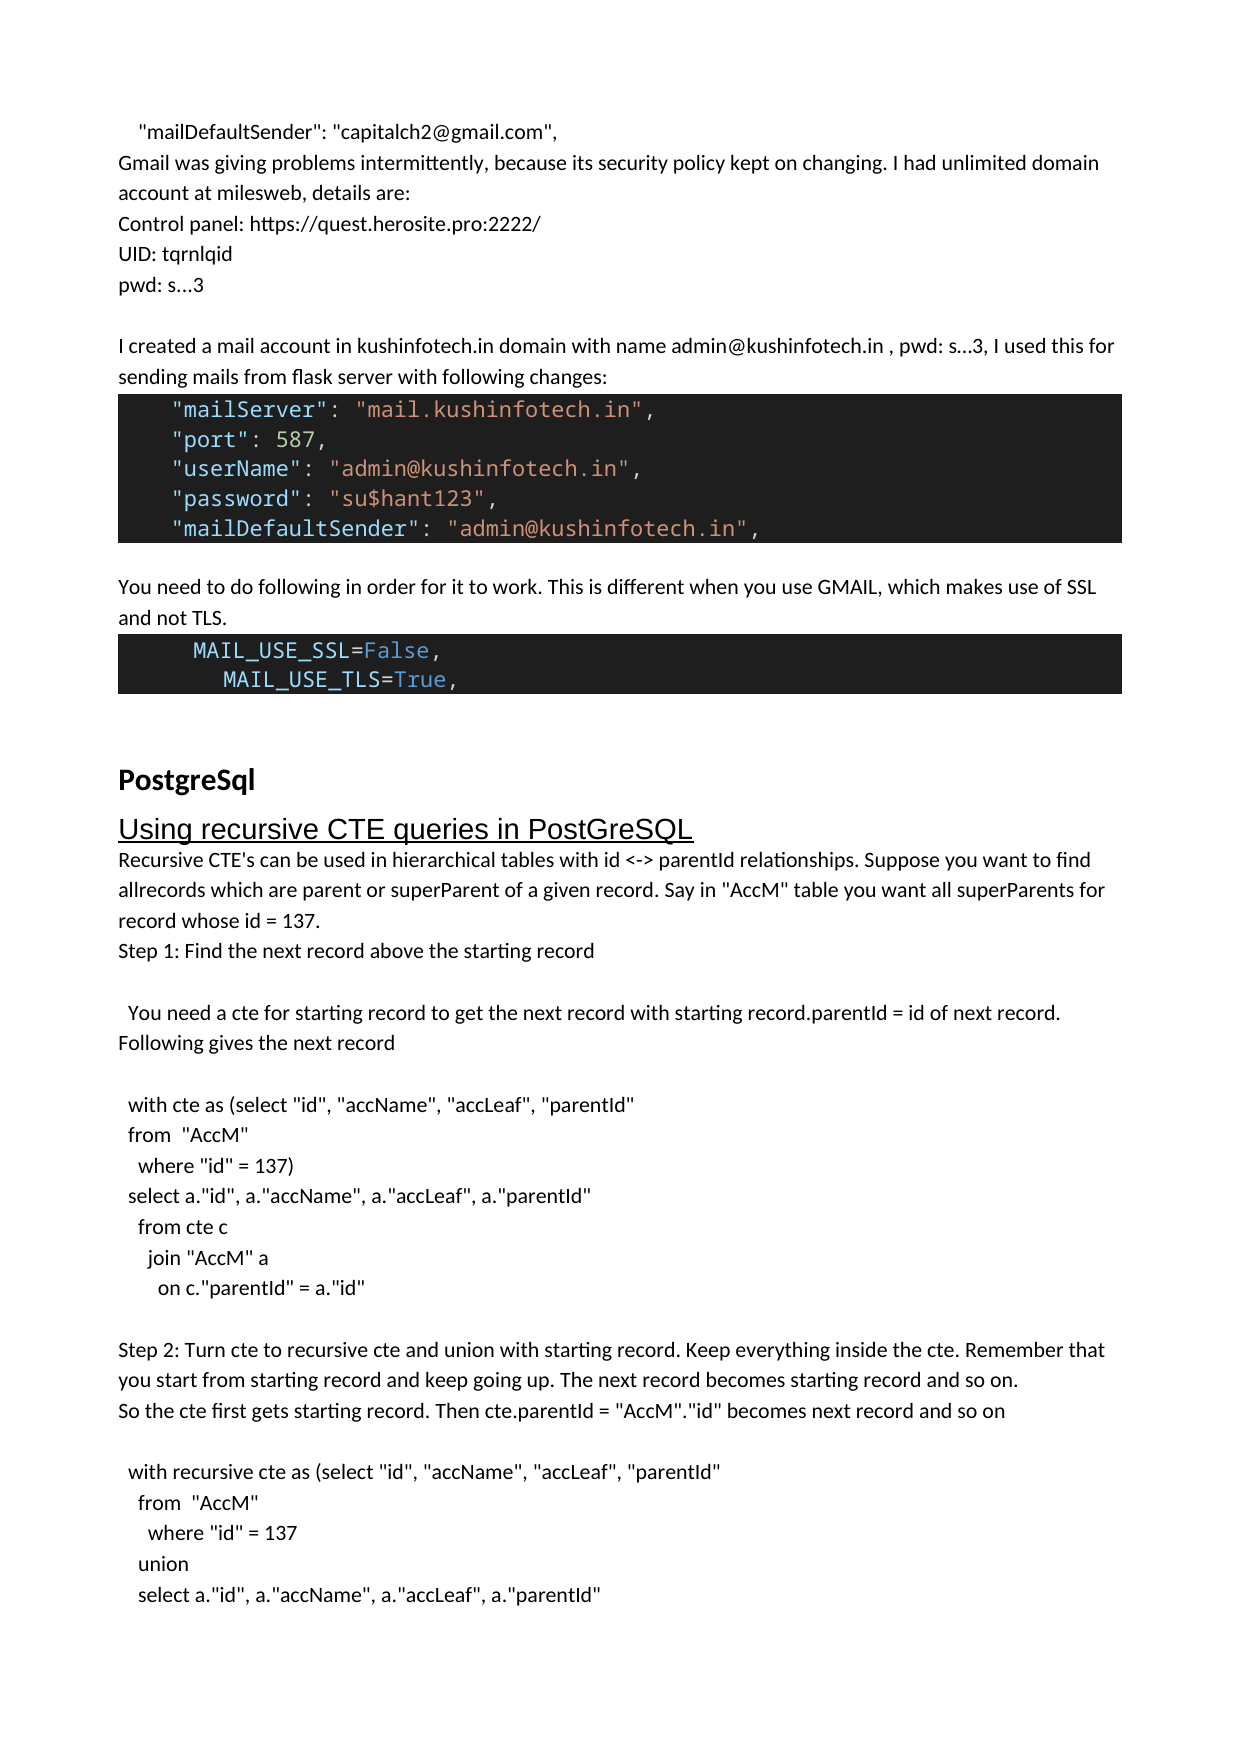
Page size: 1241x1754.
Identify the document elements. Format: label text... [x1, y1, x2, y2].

text MAIL_USE_TLS=True, [118, 664, 1122, 694]
subtitle PostgreSql [118, 759, 1122, 798]
text from "AccM" [118, 1489, 1122, 1516]
text So the cte first gets starting record. Then cte.parentId = "AccM"."id" becomes next record and so on [118, 1397, 1122, 1424]
text You need to do following in order for it to work. This is different when you use GMAIL, which makes use of SSL and not TLS. [118, 573, 1122, 631]
text MAIL_USE_SSL=False, [118, 634, 1122, 664]
text Recursive CTE's can be used in hierarchical tables with id <-> parentId relationships. Suppose you want to find allrecords which are parent or superParent of a given record. Say in "AccM" table you want all superParents for record whose id = 137. [118, 846, 1122, 934]
text select a."id", a."accName", a."accLeaf", a."parentId" [118, 1183, 1122, 1209]
text where "id" = 137 [118, 1519, 1122, 1546]
text Step 2: Turn cte to recursive cte and union with starting record. Keep everything inside the cte. Remember that you start from starting record and keep going up. The next record becomes starting record and so on. [118, 1336, 1122, 1393]
text UID: tqrnlqid [118, 241, 1122, 267]
text "port": 587, [118, 423, 1122, 453]
text I created a mail account in kushinfotech.in domain with name admin@kushinfotech.in , pwd: s…3, I used this for sending mails from flask server with following changes: [118, 332, 1122, 390]
text from cte c [118, 1213, 1122, 1240]
text Gmail was giving problems intermittently, because its security policy kept on changing. I had unlimited domain account at milesweb, details are: [118, 149, 1122, 206]
text from "AccM" [118, 1121, 1122, 1148]
text Control panel: https://quest.herosite.pro:2222/ [118, 210, 1122, 237]
text "mailServer": "mail.kushinfotech.in", [118, 394, 1122, 423]
text "mailDefaultSender": "capitalch2@gmail.com", [118, 118, 1122, 145]
text where "id" = 137) [118, 1152, 1122, 1179]
text on c."parentId" = a."id" [118, 1274, 1122, 1301]
text Step 1: Find the next record above the starting record [118, 938, 1122, 964]
text with cte as (select "id", "accName", "accLeaf", "parentId" [118, 1091, 1122, 1117]
text pwd: s...3 [118, 271, 1122, 298]
text with recursive cte as (select "id", "accName", "accLeaf", "parentId" [118, 1458, 1122, 1485]
text join "AccM" a [118, 1244, 1122, 1271]
text "password": "su$hant123", [118, 483, 1122, 513]
text You need a cte for starting record to get the next record with starting record.parentId = id of next record. Following gives the next record [118, 999, 1122, 1056]
text "mailDefaultSender": "admin@kushinfotech.in", [118, 513, 1122, 543]
text union [118, 1550, 1122, 1577]
subtitle Using recursive CTE queries in PostGreSQL [118, 812, 1122, 846]
text "userName": "admin@kushinfotech.in", [118, 453, 1122, 483]
text select a."id", a."accName", a."accLeaf", a."parentId" [118, 1581, 1122, 1607]
